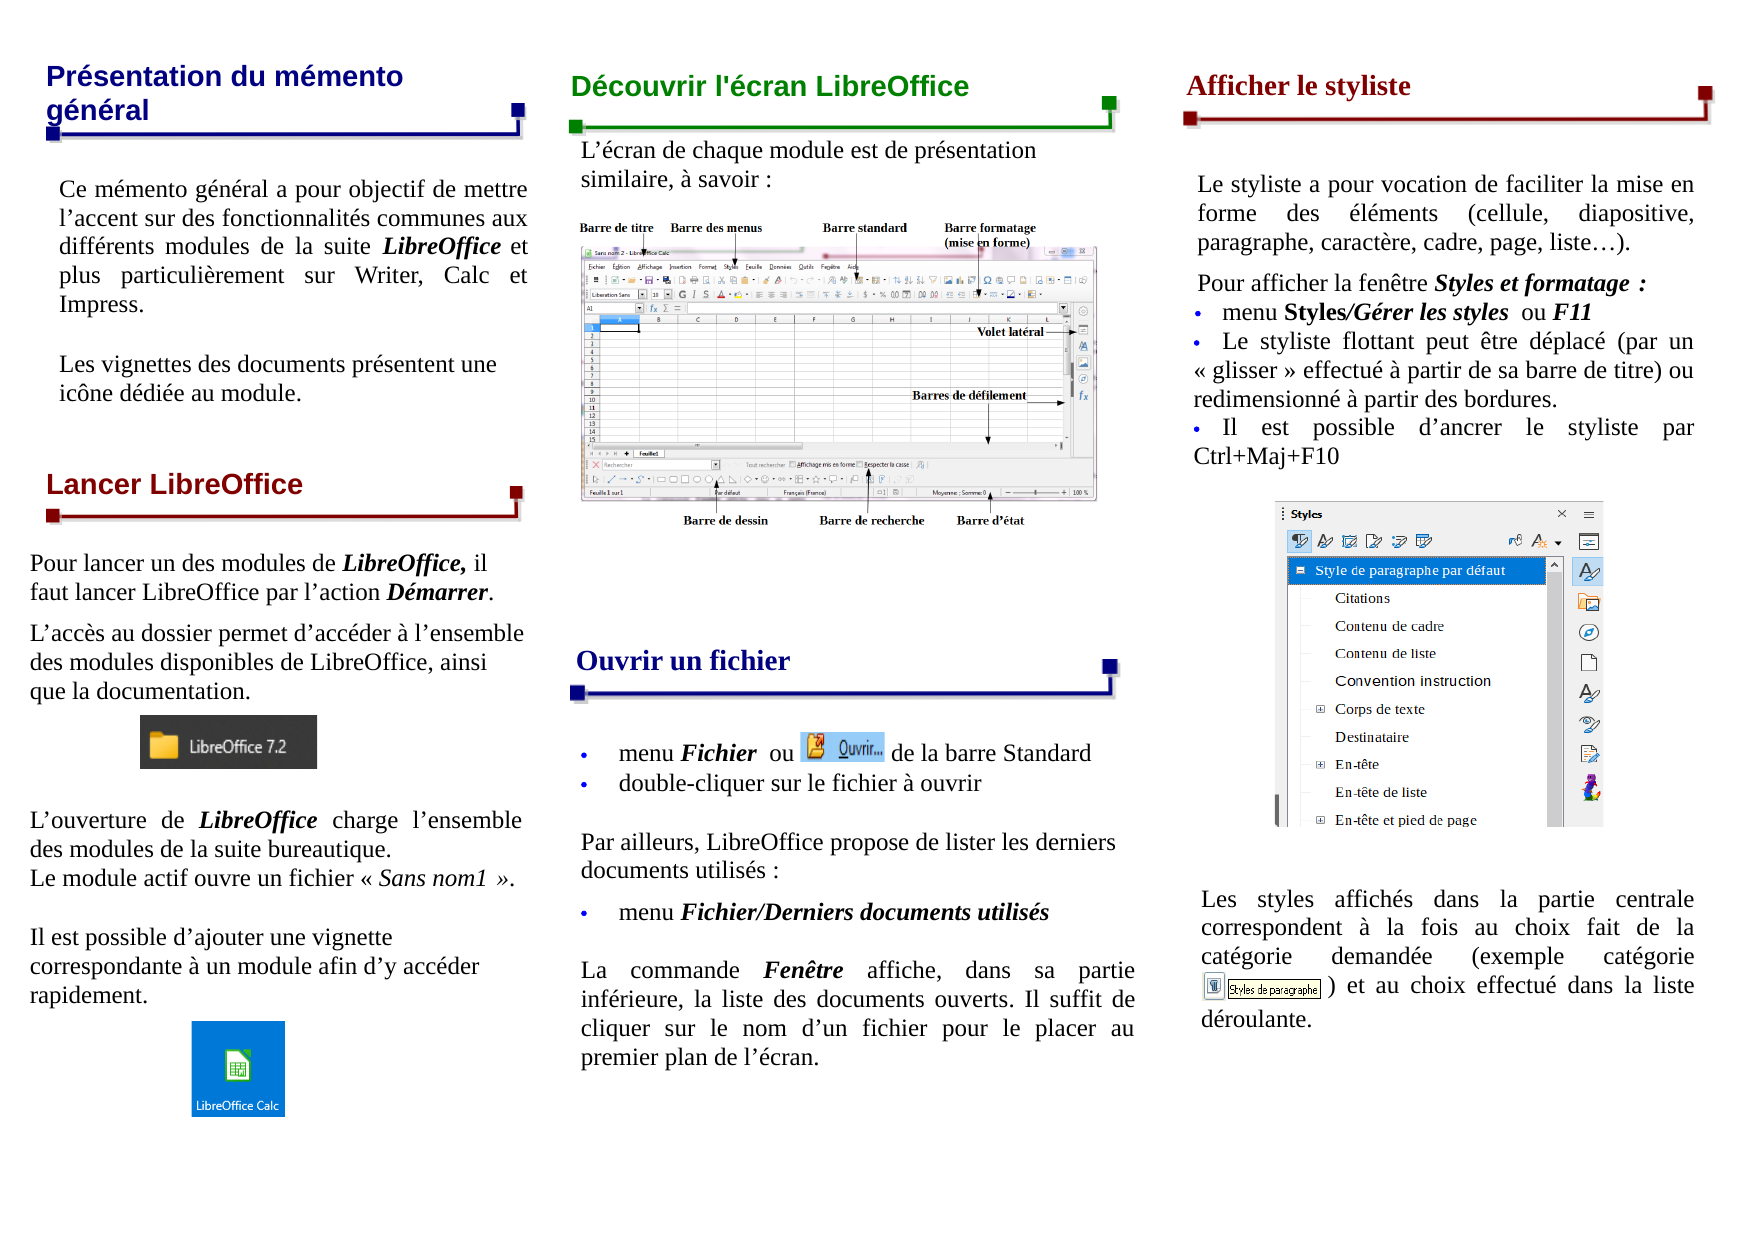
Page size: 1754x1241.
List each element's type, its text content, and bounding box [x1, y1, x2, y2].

picture [1200, 970, 1328, 1005]
picture [800, 732, 885, 762]
text La commande Fenêtre affiche, dans sa partie inférieure, la liste des documents ouverts. Il suffit de cliquer sur le nom d’un fichier pour le placer au premier plan de l’écran. [581, 955, 1135, 1070]
list double-cliquer sur le fichier à ouvrir [581, 768, 1135, 797]
picture [226, 486, 237, 491]
text Pour afficher la fenêtre Styles et formatage : [1197, 268, 1695, 297]
text Par ailleurs, LibreOffice propose de lister les derniers documents utilisés : [581, 827, 1135, 884]
picture [1274, 501, 1604, 827]
text Il est possible d’ajouter une vignette correspondante à un module afin d’y accéder rapidement. [29, 922, 528, 1008]
picture [46, 486, 525, 525]
text Pour lancer un des modules de LibreOffice, il faut lancer LibreOffice par l’action Démarrer. [29, 548, 528, 606]
picture [1183, 86, 1716, 129]
text Le module actif ouvre un fichier « Sans nom1 ». [29, 863, 522, 892]
picture [579, 222, 1098, 526]
text Le styliste a pour vocation de faciliter la mise en forme des éléments (cellule, diapositive, paragraphe, caractère, cadre, page, liste…). [1197, 169, 1695, 256]
picture [581, 659, 592, 669]
list menu Fichier ou de la barre Standard [581, 732, 1135, 767]
text Les vignettes des documents présentent une icône dédiée au module. [59, 349, 528, 407]
picture [46, 103, 527, 143]
list Le styliste flottant peut être déplacé (par un « glisser » effectué à partir de sa barre de titre) ou redimensionné à partir des bordures. [1193, 326, 1695, 412]
list menu Fichier/Derniers documents utilisés [581, 897, 1135, 925]
list menu Styles/Gérer les styles ou F11 [1194, 297, 1695, 326]
text L’ouverture de LibreOffice charge l’ensemble des modules de la suite bureautique. [29, 805, 522, 863]
picture [568, 96, 1121, 136]
text L’écran de chaque module est de présentation similaire, à savoir : [581, 88, 1135, 193]
picture [570, 659, 1121, 704]
list Il est possible d’ancrer le styliste par Ctrl+Maj+F10 [1193, 412, 1695, 470]
picture [191, 1021, 285, 1117]
text Les styles affichés dans la partie centrale correspondent à la fois au choix fait de la catégorie demandée (exemple catégorie ) et au choix effectué dans la liste déroulante. [1201, 884, 1695, 1033]
text L’accès au dossier permet d’accéder à l’ensemble des modules disponibles de LibreOffice, ainsi que la documentation. [29, 618, 528, 705]
text Ce mémento général a pour objectif de mettre l’accent sur des fonctionnalités communes aux différents modules de la suite LibreOffice et plus particulièrement sur Writer, Calc et Impress. [59, 174, 528, 318]
